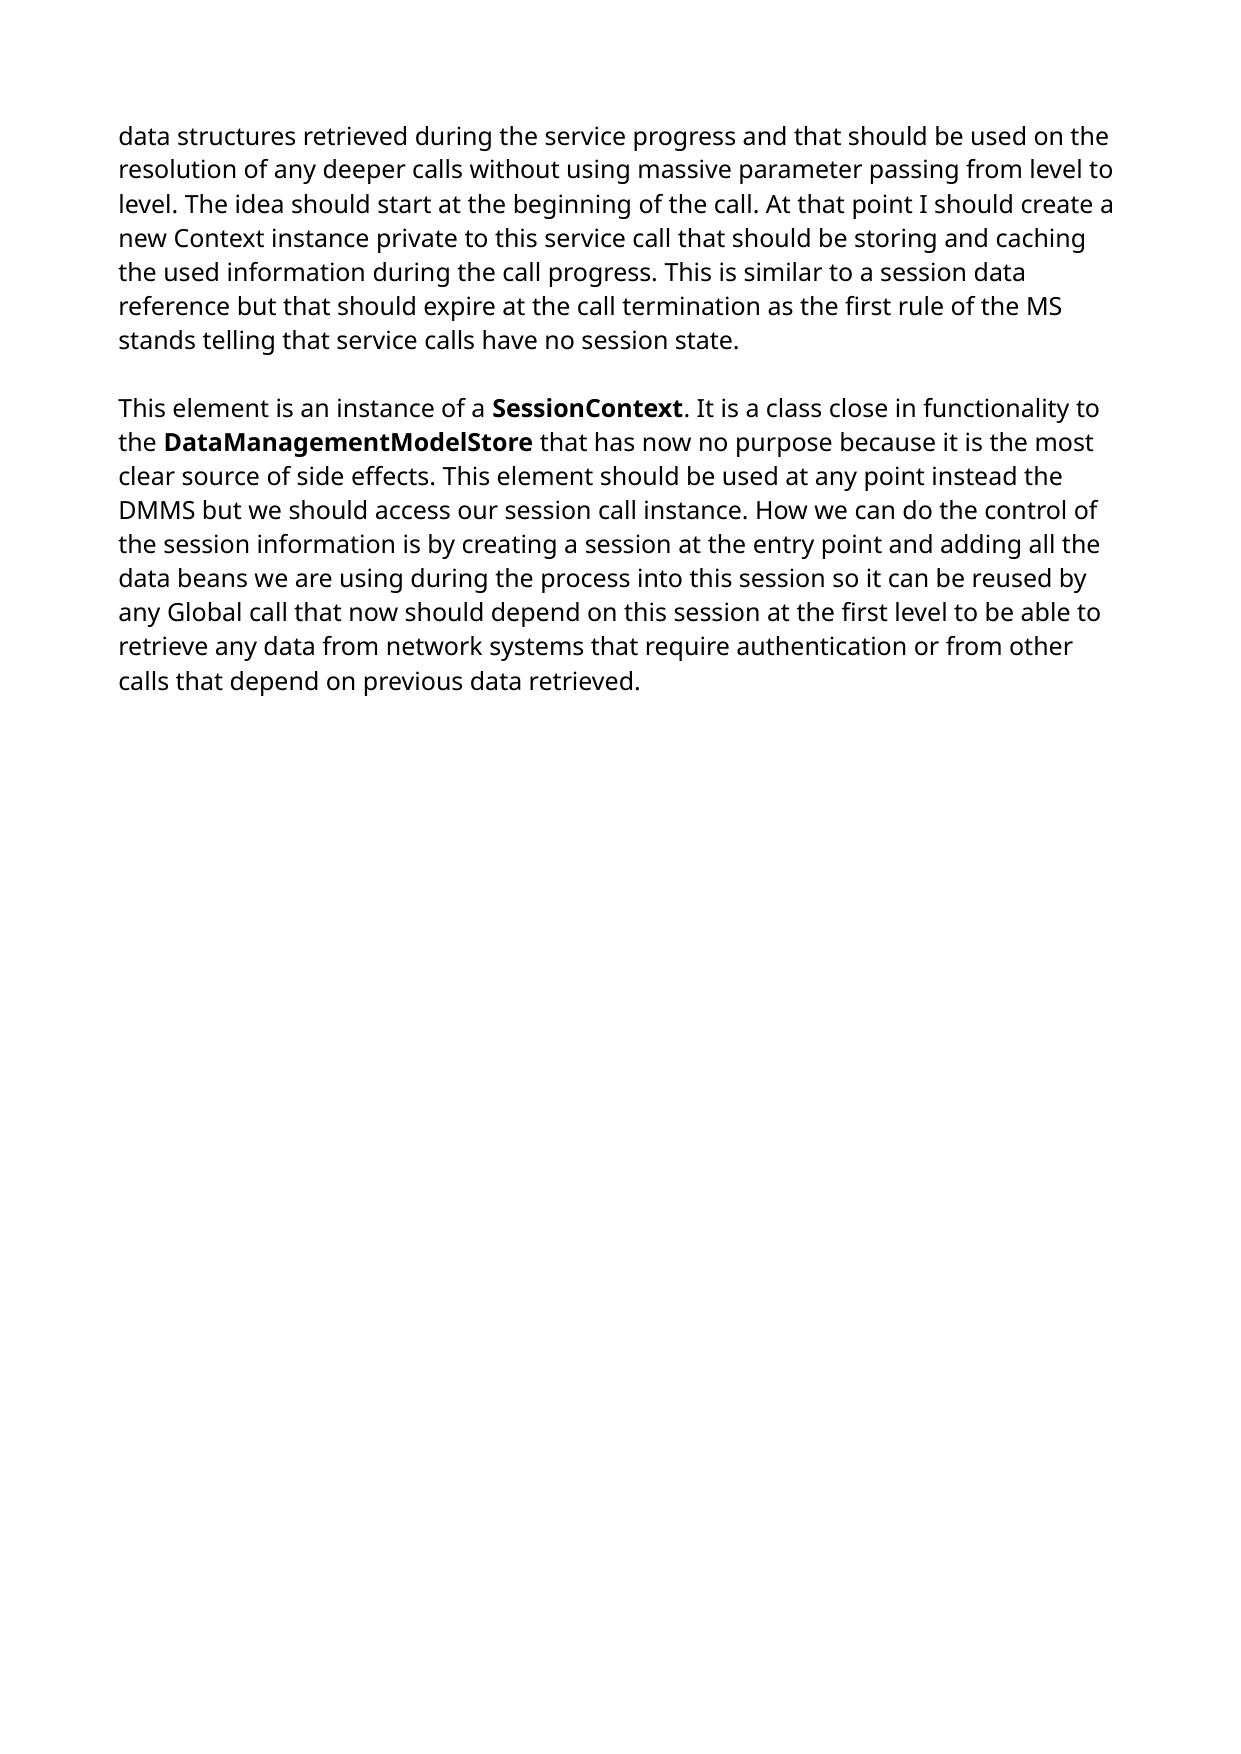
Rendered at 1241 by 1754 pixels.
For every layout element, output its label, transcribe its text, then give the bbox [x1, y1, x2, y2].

text This element is an instance of a SessionContext. It is a class close in functionality to the DataManagementModelStore that has now no purpose because it is the most clear source of side effects. This element should be used at any point instead the DMMS but we should access our session call instance. How we can do the control of the session information is by creating a session at the entry point and adding all the data beans we are using during the process into this session so it can be reused by any Global call that now should depend on this session at the first level to be able to retrieve any data from network systems that require authentication or from other calls that depend on previous data retrieved. [118, 391, 1122, 697]
text data structures retrieved during the service progress and that should be used on the resolution of any deeper calls without using massive parameter passing from level to level. The idea should start at the beginning of the call. At that point I should create a new Context instance private to this service call that should be storing and caching the used information during the call progress. This is similar to a session data reference but that should expire at the call termination as the first rule of the MS stands telling that service calls have no session state. [118, 118, 1122, 357]
